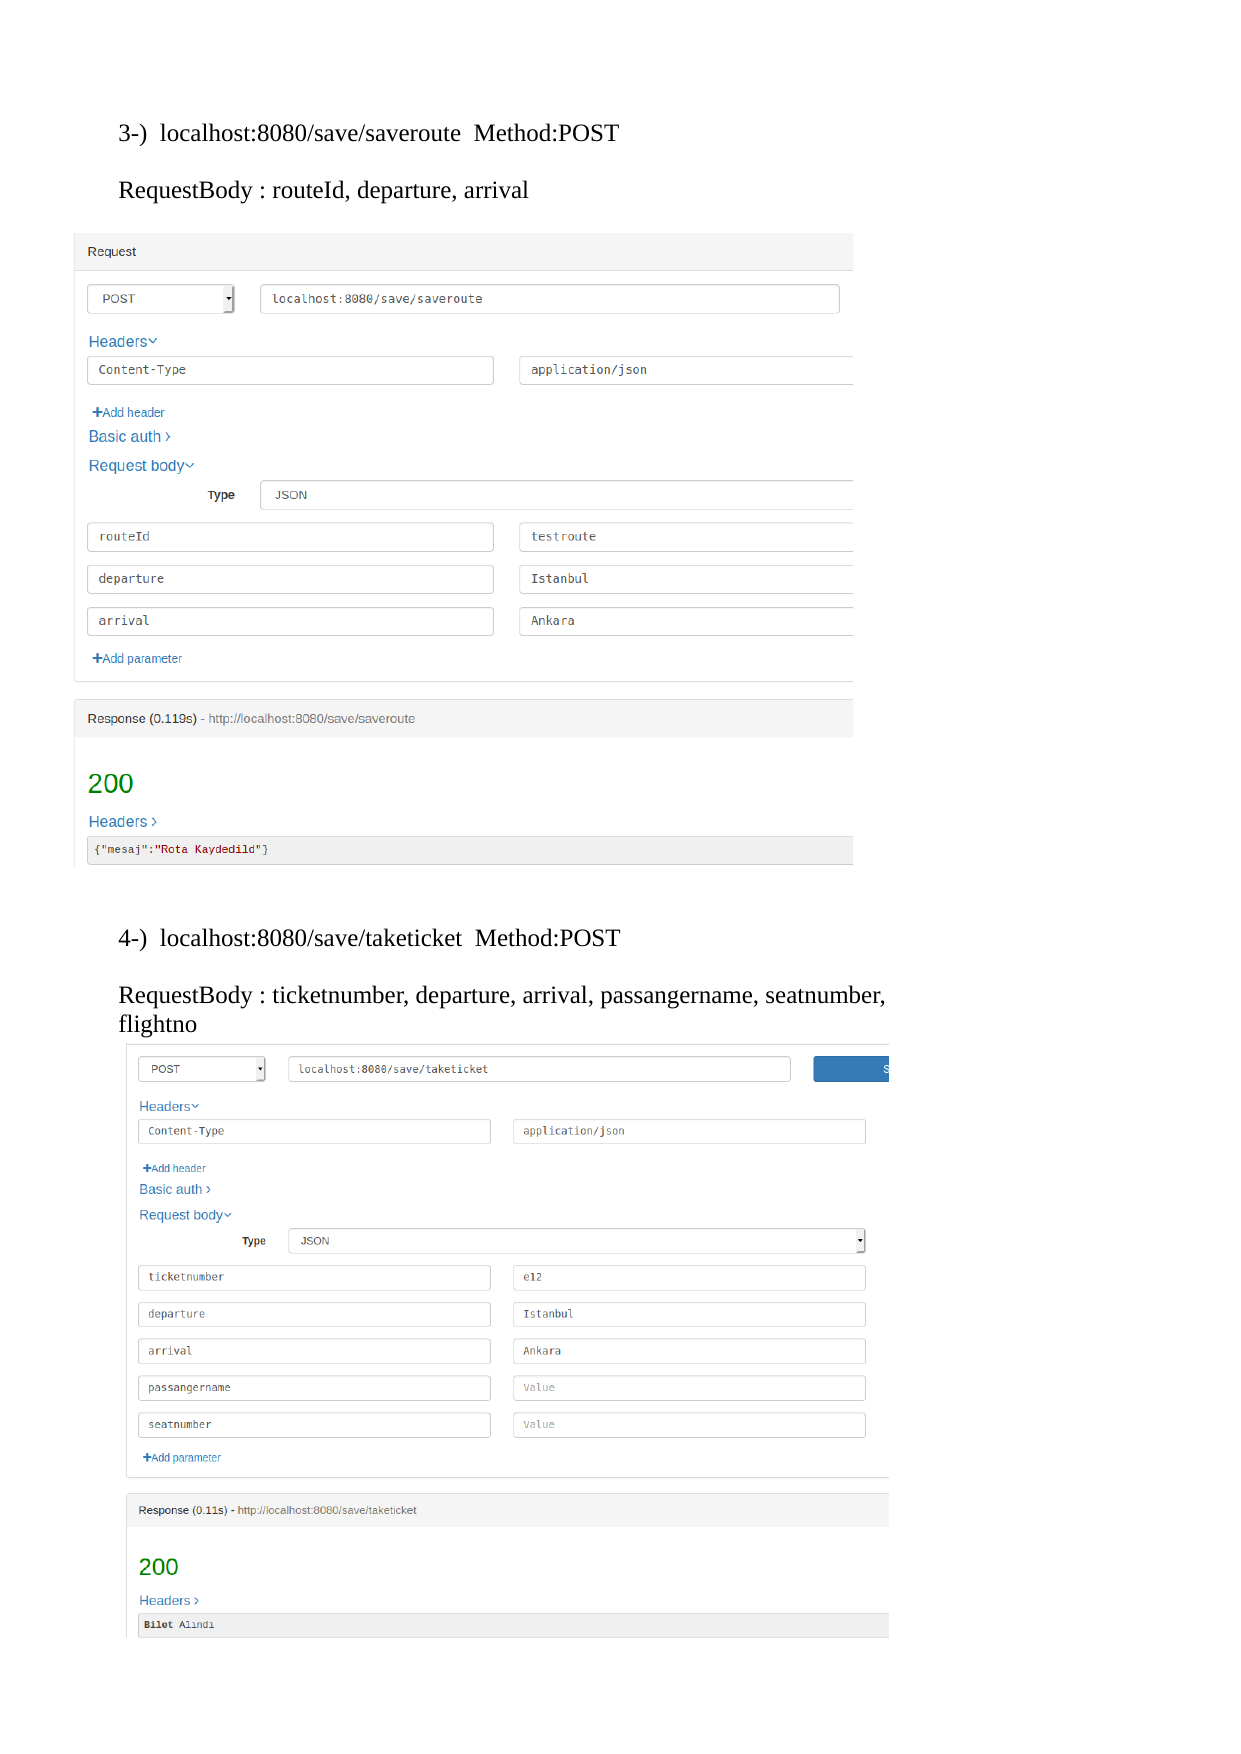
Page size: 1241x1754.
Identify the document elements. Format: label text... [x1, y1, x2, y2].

text RequestBody : ticketnumber, departure, arrival, passangername, seatnumber, [118, 981, 1122, 1009]
picture [68, 233, 854, 867]
text RequestBody : routeId, departure, arrival [118, 176, 1122, 204]
text 3-) localhost:8080/save/saveroute Method:POST [118, 118, 1122, 147]
text flightno [118, 1009, 1122, 1038]
text 4-) localhost:8080/save/taketicket Method:POST [118, 923, 1122, 952]
picture [125, 1043, 889, 1638]
